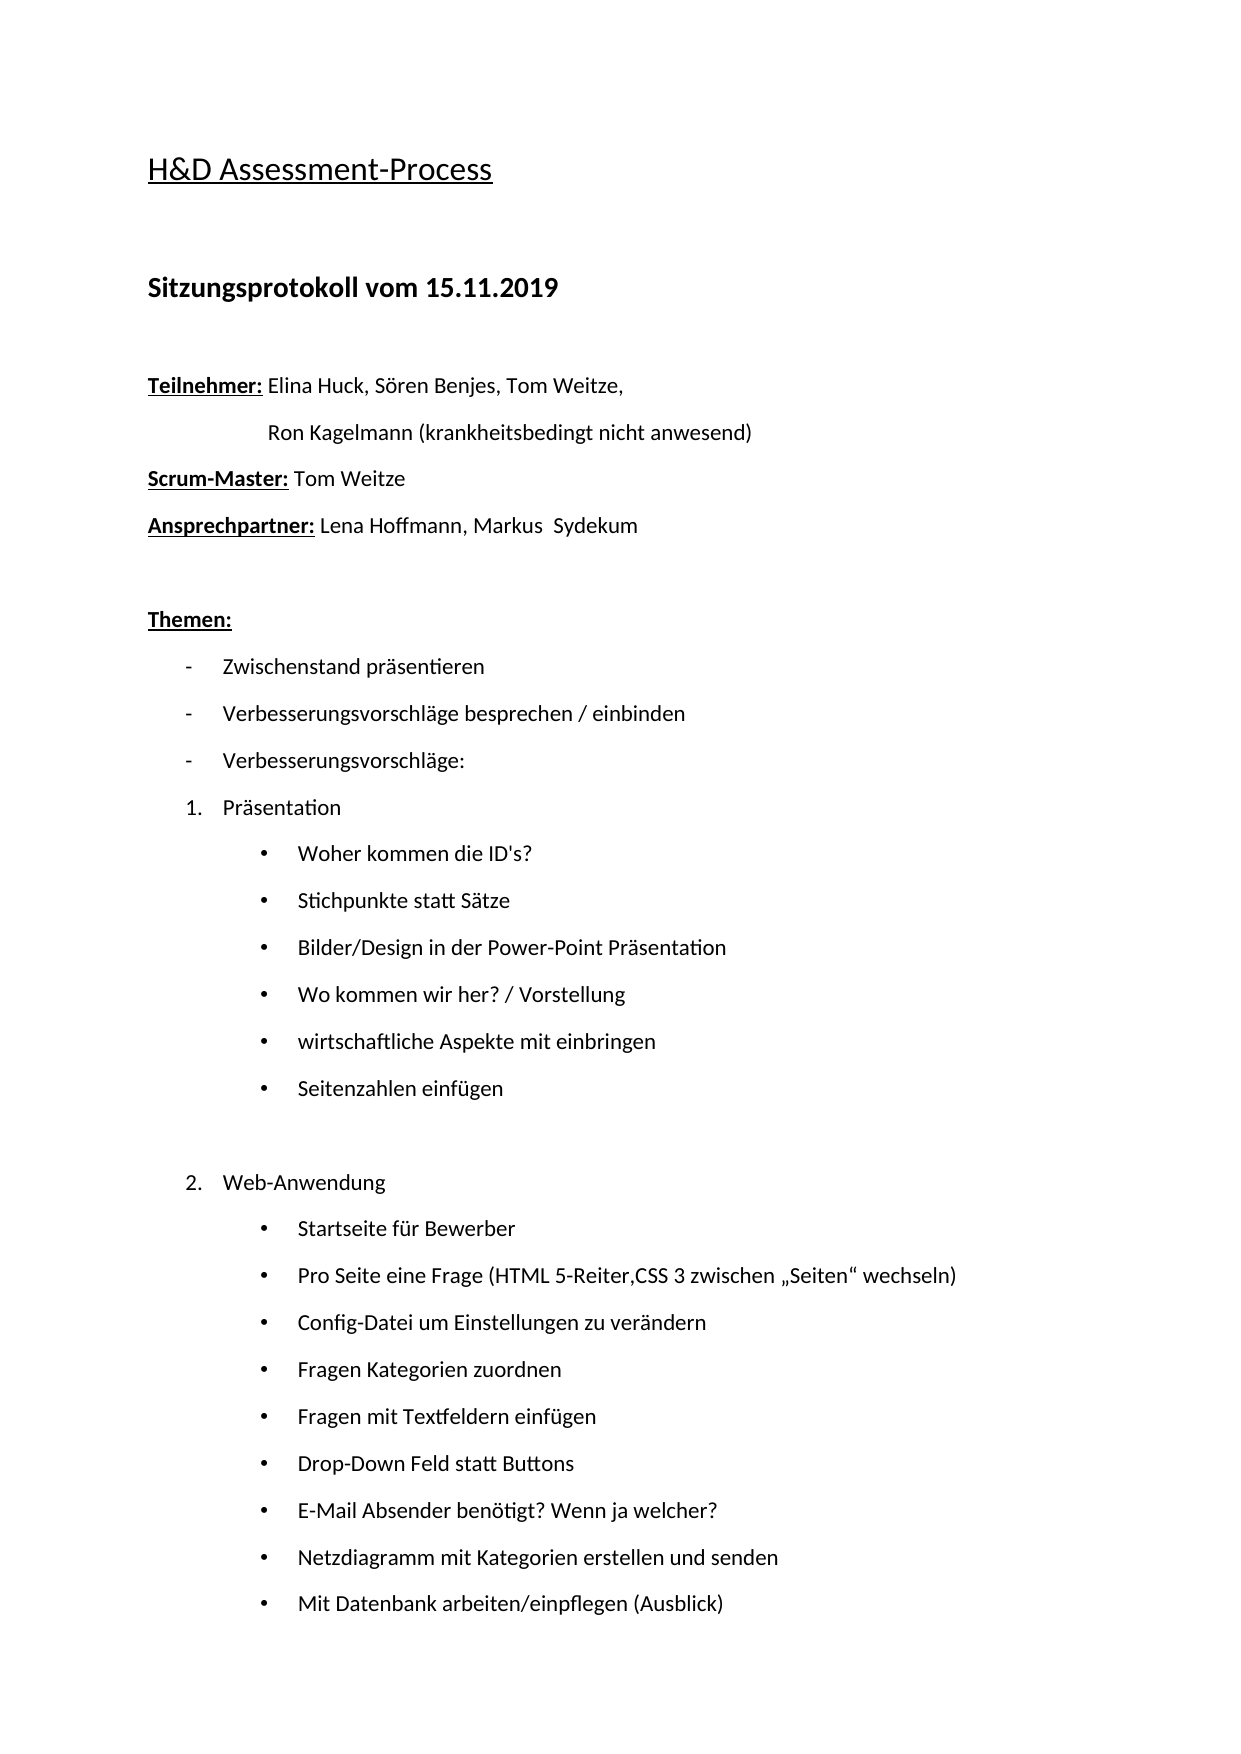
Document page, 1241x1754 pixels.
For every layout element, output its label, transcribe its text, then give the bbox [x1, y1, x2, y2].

list Netzdiagramm mit Kategorien erstellen und senden [260, 1543, 1093, 1571]
text H&D Assessment-Process [148, 148, 1093, 188]
list Verbesserungsvorschläge besprechen / einbinden [185, 699, 1093, 727]
text Scrum-Master: Tom Weitze [148, 464, 1093, 493]
list Stichpunkte statt Sätze [260, 886, 1093, 914]
list Präsentation [185, 793, 1093, 821]
list Fragen Kategorien zuordnen [260, 1355, 1093, 1383]
list Drop-Down Feld statt Buttons [260, 1449, 1093, 1477]
list Config-Datei um Einstellungen zu verändern [260, 1308, 1093, 1336]
list E-Mail Absender benötigt? Wenn ja welcher? [260, 1496, 1093, 1524]
list Web-Anwendung [185, 1168, 1093, 1196]
list Mit Datenbank arbeiten/einpflegen (Ausblick) [260, 1589, 1093, 1618]
list Fragen mit Textfeldern einfügen [260, 1402, 1093, 1430]
list Startseite für Bewerber [260, 1214, 1093, 1243]
list Wo kommen wir her? / Vorstellung [260, 980, 1093, 1008]
list wirtschaftliche Aspekte mit einbringen [260, 1027, 1093, 1055]
text Teilnehmer: Elina Huck, Sören Benjes, Tom Weitze, [148, 371, 1093, 399]
list Woher kommen die ID's? [260, 839, 1093, 868]
list Bilder/Design in der Power-Point Präsentation [260, 933, 1093, 961]
list Verbesserungsvorschläge: [185, 746, 1093, 774]
text Ansprechpartner: Lena Hoffmann, Markus Sydekum [148, 511, 1093, 539]
text Sitzungsprotokoll vom 15.11.2019 [148, 269, 1093, 304]
list Seitenzahlen einfügen [260, 1074, 1093, 1102]
text Themen: [148, 605, 1093, 633]
list Pro Seite eine Frage (HTML 5-Reiter,CSS 3 zwischen „Seiten“ wechseln) [260, 1261, 1093, 1289]
list Zwischenstand präsentieren [185, 652, 1093, 680]
text Ron Kagelmann (krankheitsbedingt nicht anwesend) [148, 418, 1093, 446]
